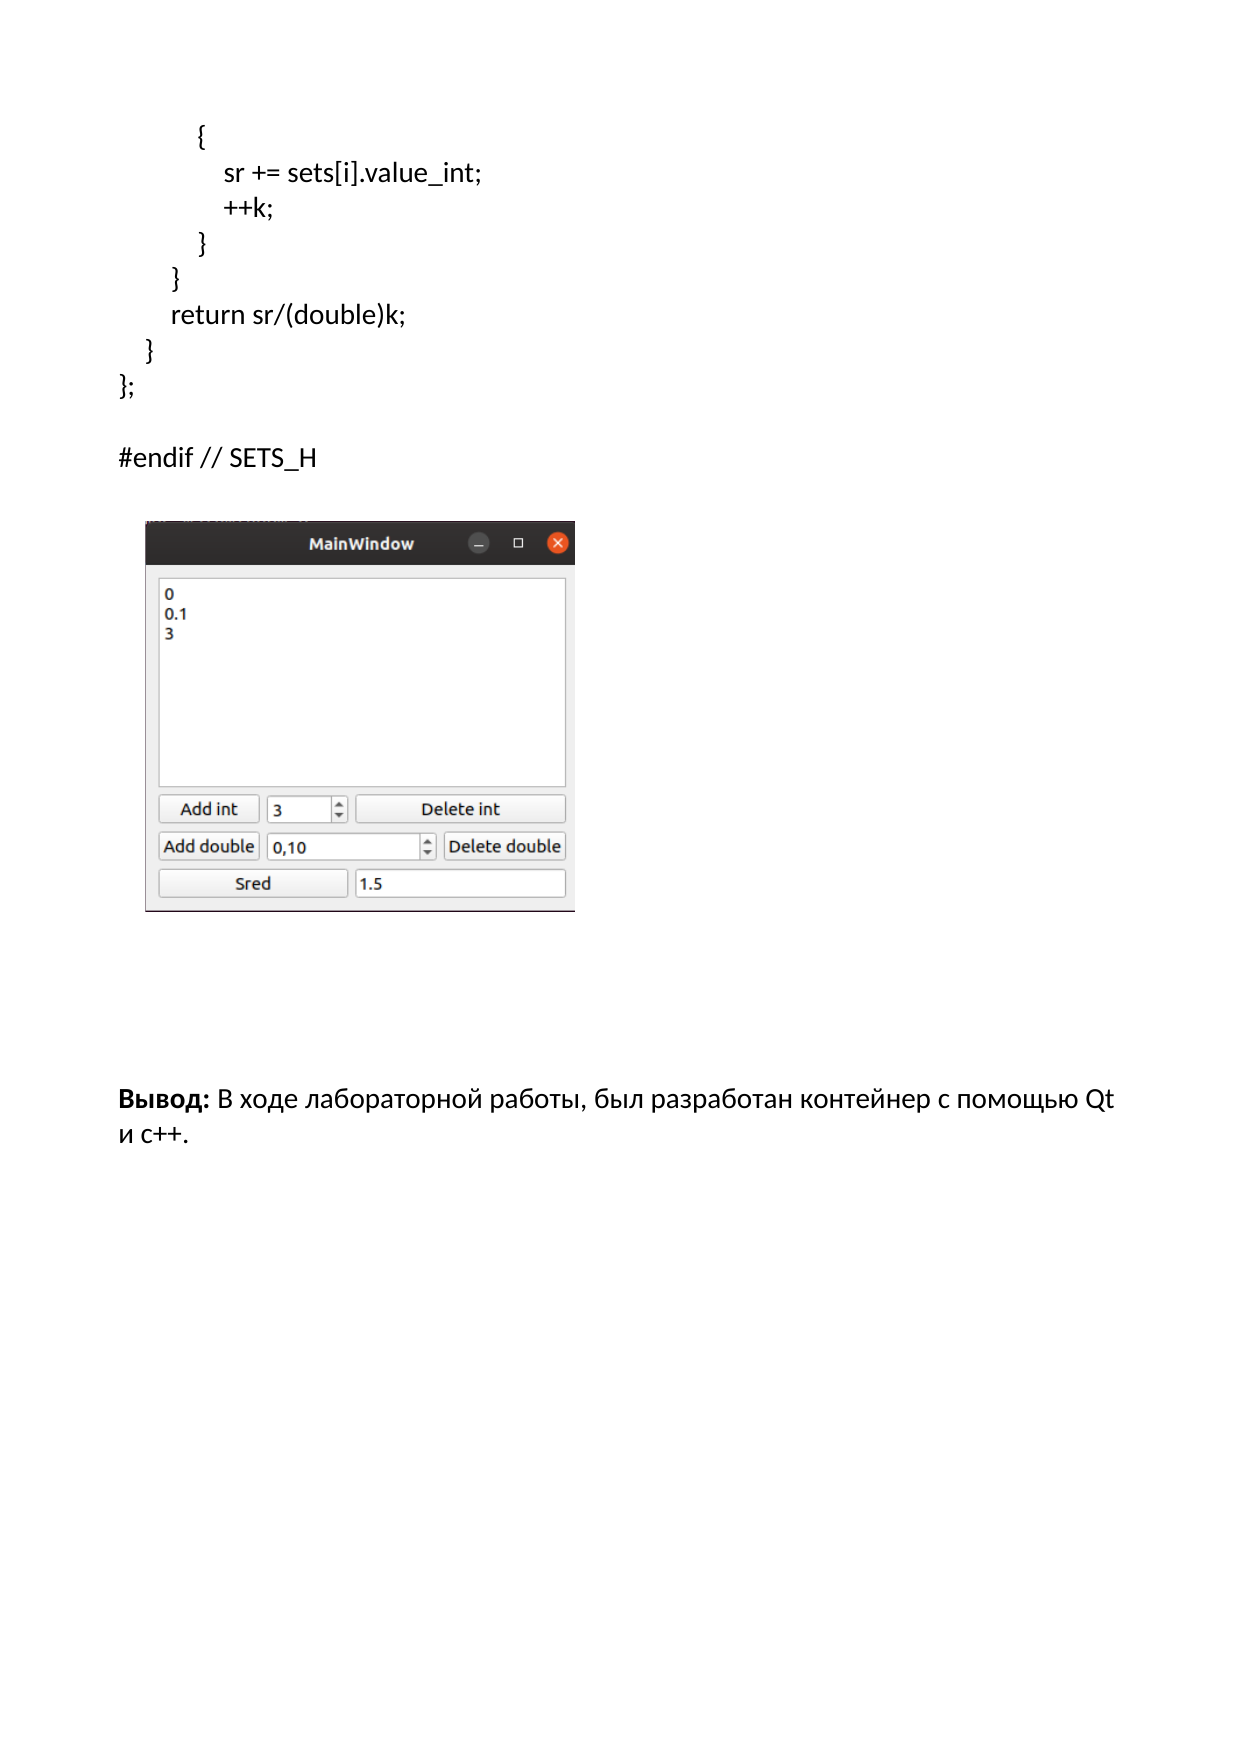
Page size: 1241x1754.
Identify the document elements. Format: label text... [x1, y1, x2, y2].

text Вывод: В ходе лабораторной работы, был разработан контейнер с помощью Qt и с++. [118, 1080, 1122, 1151]
text }; [118, 367, 1122, 403]
text #endif // SETS_H [118, 439, 1122, 474]
text { [118, 118, 1122, 154]
text } [118, 225, 1122, 261]
text return sr/(double)k; [118, 296, 1122, 332]
text } [118, 261, 1122, 296]
text sr += sets[i].value_int; [118, 154, 1122, 189]
text } [118, 332, 1122, 367]
picture [145, 521, 288, 837]
text ++k; [118, 189, 1122, 225]
